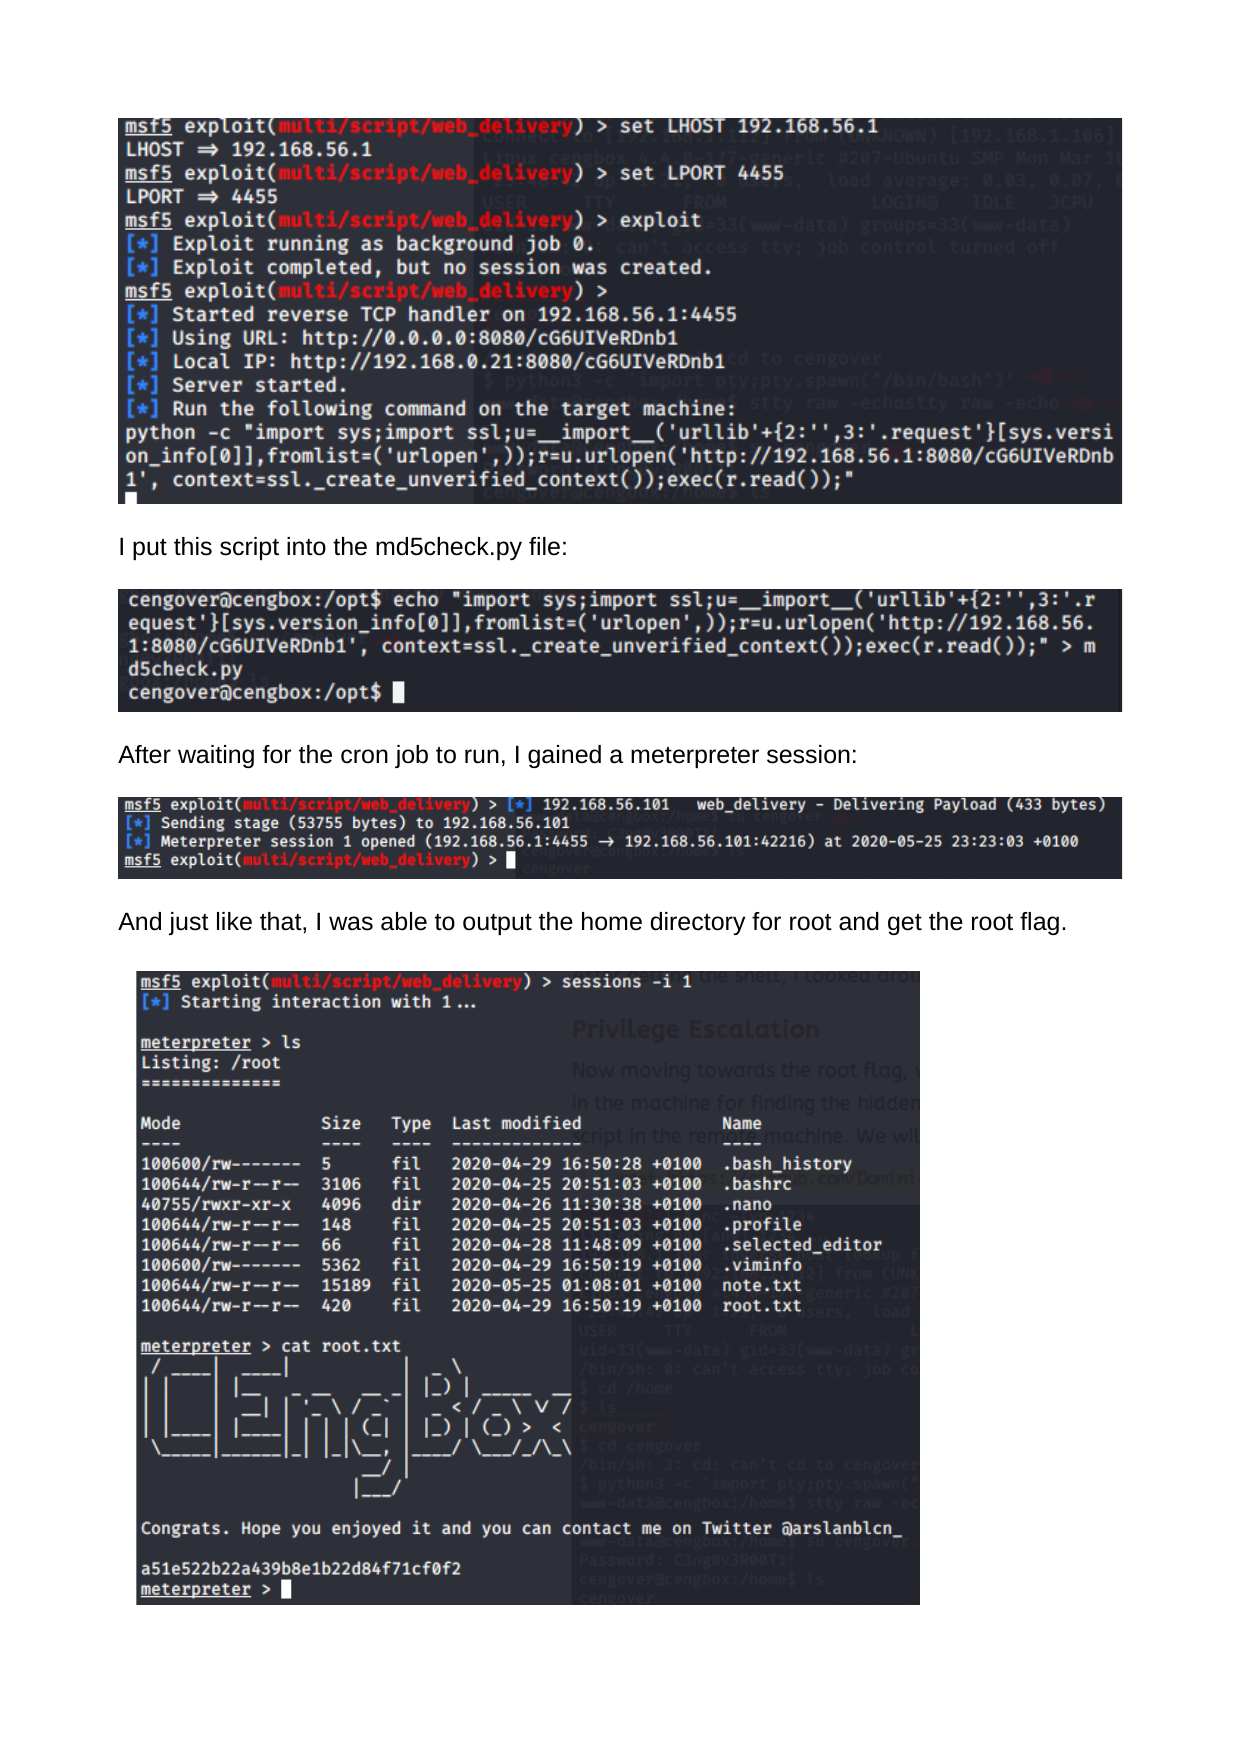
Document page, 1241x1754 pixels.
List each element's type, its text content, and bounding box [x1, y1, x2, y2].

picture [136, 971, 920, 1605]
picture [118, 797, 1123, 879]
text I put this script into the md5check.py file: [118, 532, 1122, 561]
text After waiting for the cron job to run, I gained a meterpreter session: [118, 740, 1122, 769]
picture [118, 589, 1123, 712]
picture [118, 118, 1123, 504]
text And just like that, I was able to output the home directory for root and get the root flag. [118, 907, 1122, 936]
